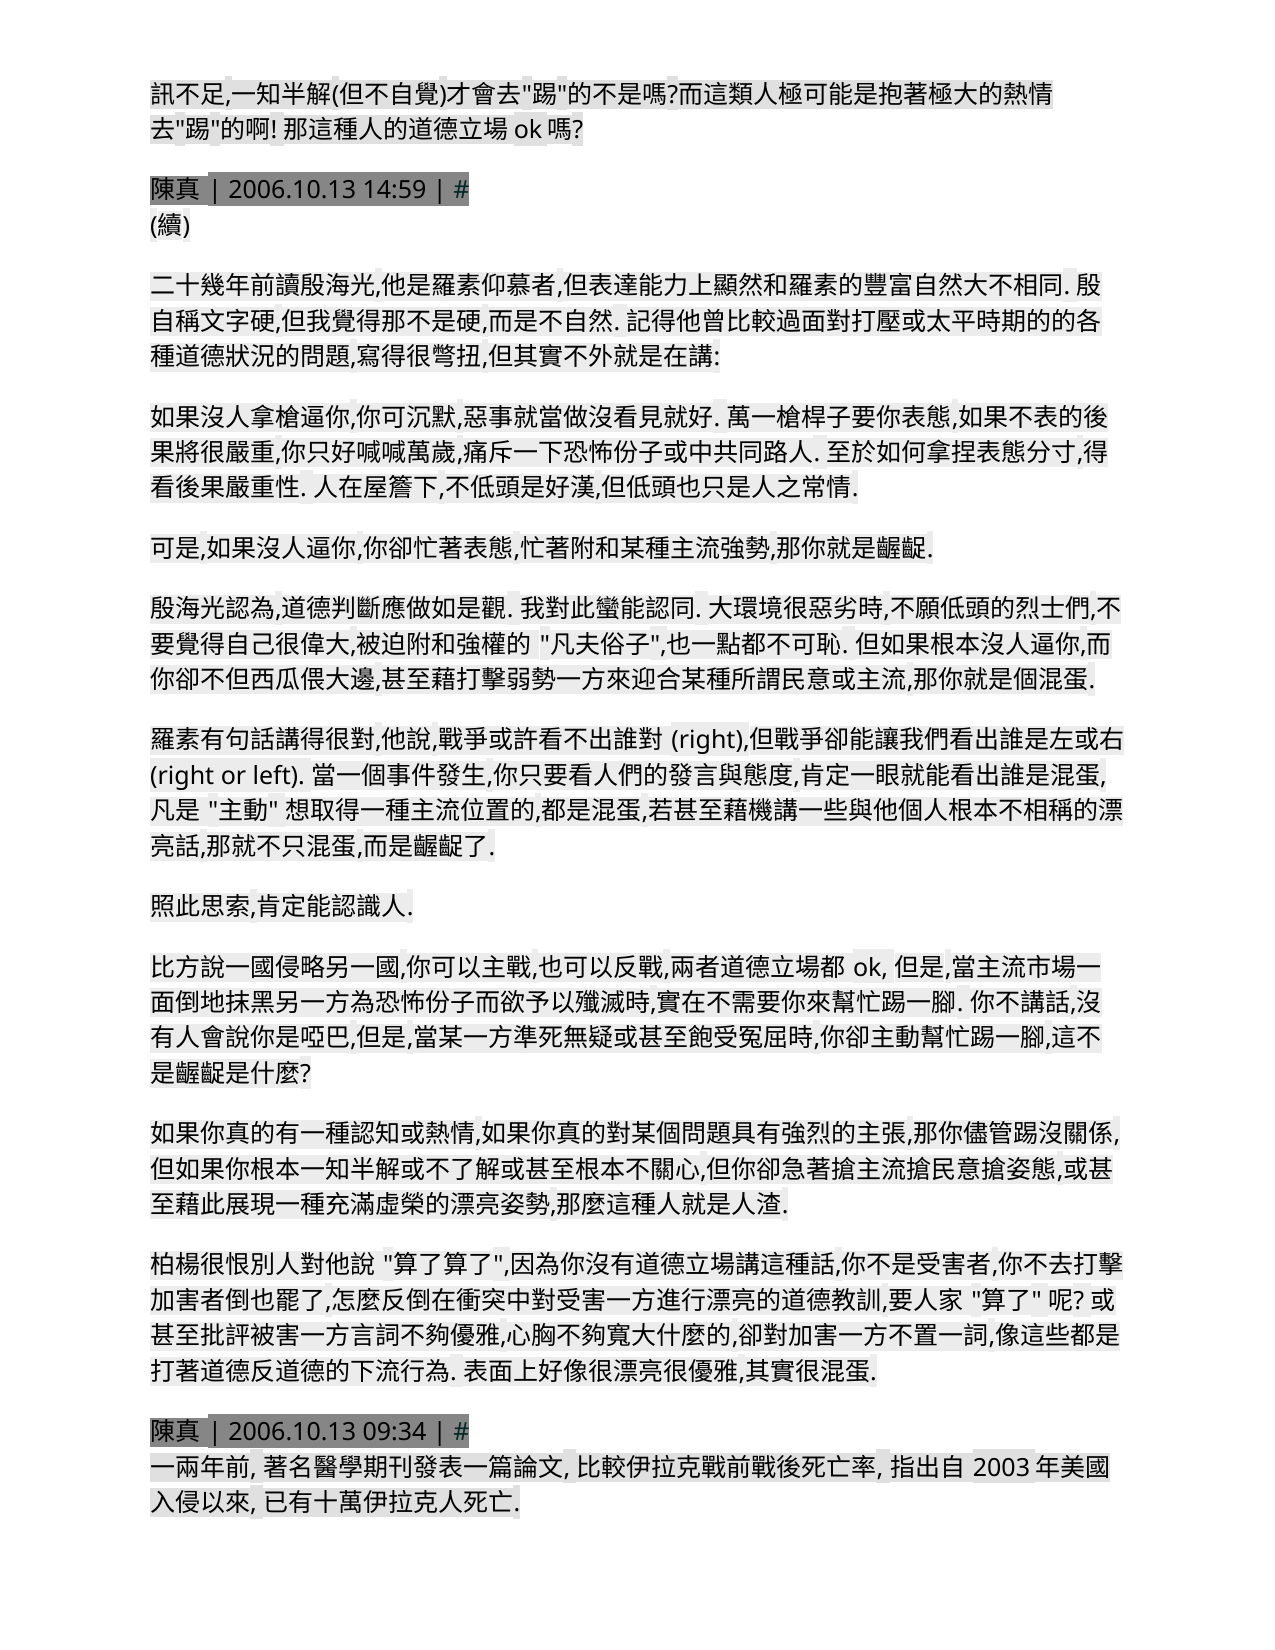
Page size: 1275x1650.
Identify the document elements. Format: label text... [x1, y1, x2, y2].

text 陳真 | 2006.10.13 09:34 | # [150, 1412, 1125, 1448]
text 一兩年前, 著名醫學期刊發表一篇論文, 比較伊拉克戰前戰後死亡率, 指出自 2003年美國入侵以來, 已有十萬伊拉克人死亡. [150, 1448, 1125, 1519]
text 比方說一國侵略另一國,你可以主戰,也可以反戰,兩者道德立場都 ok, 但是,當主流市場一面倒地抹黑另一方為恐怖份子而欲予以殲滅時,實在不需要你來幫忙踢一腳. 你不講話,沒有人會說你是啞巴,但是,當某一方準死無疑或甚至飽受冤屈時,你卻主動幫忙踢一腳,這不是齷齪是什麼? [150, 948, 1125, 1089]
text 柏楊很恨別人對他說 "算了算了",因為你沒有道德立場講這種話,你不是受害者,你不去打擊加害者倒也罷了,怎麼反倒在衝突中對受害一方進行漂亮的道德教訓,要人家 "算了" 呢? 或甚至批評被害一方言詞不夠優雅,心胸不夠寬大什麼的,卻對加害一方不置一詞,像這些都是打著道德反道德的下流行為. 表面上好像很漂亮很優雅,其實很混蛋. [150, 1246, 1125, 1387]
text 羅素有句話講得很對,他說,戰爭或許看不出誰對 (right),但戰爭卻能讓我們看出誰是左或右 (right or left). 當一個事件發生,你只要看人們的發言與態度,肯定一眼就能看出誰是混蛋,凡是 "主動" 想取得一種主流位置的,都是混蛋,若甚至藉機講一些與他個人根本不相稱的漂亮話,那就不只混蛋,而是齷齪了. [150, 721, 1125, 862]
text 可是,如果沒人逼你,你卻忙著表態,忙著附和某種主流強勢,那你就是齷齪. [150, 529, 1125, 564]
text 陳真 | 2006.10.13 14:59 | # [150, 171, 1125, 206]
text 訊不足,一知半解(但不自覺)才會去"踢"的不是嗎?而這類人極可能是抱著極大的熱情去"踢"的啊! 那這種人的道德立場ok嗎? [150, 75, 1125, 146]
text 照此思索,肯定能認識人. [150, 887, 1125, 923]
text (續) [150, 206, 1125, 242]
text 殷海光認為,道德判斷應做如是觀. 我對此蠻能認同. 大環境很惡劣時,不願低頭的烈士們,不要覺得自己很偉大,被迫附和強權的 "凡夫俗子",也一點都不可恥. 但如果根本沒人逼你,而你卻不但西瓜偎大邊,甚至藉打擊弱勢一方來迎合某種所謂民意或主流,那你就是個混蛋. [150, 589, 1125, 696]
text 如果你真的有一種認知或熱情,如果你真的對某個問題具有強烈的主張,那你儘管踢沒關係,但如果你根本一知半解或不了解或甚至根本不關心,但你卻急著搶主流搶民意搶姿態,或甚至藉此展現一種充滿虛榮的漂亮姿勢,那麼這種人就是人渣. [150, 1114, 1125, 1221]
text 如果沒人拿槍逼你,你可沉默,惡事就當做沒看見就好. 萬一槍桿子要你表態,如果不表的後果將很嚴重,你只好喊喊萬歲,痛斥一下恐怖份子或中共同路人. 至於如何拿捏表態分寸,得看後果嚴重性. 人在屋簷下,不低頭是好漢,但低頭也只是人之常情. [150, 398, 1125, 504]
text 二十幾年前讀殷海光,他是羅素仰慕者,但表達能力上顯然和羅素的豐富自然大不相同. 殷自稱文字硬,但我覺得那不是硬,而是不自然. 記得他曾比較過面對打壓或太平時期的的各種道德狀況的問題,寫得很彆扭,但其實不外就是在講: [150, 267, 1125, 373]
